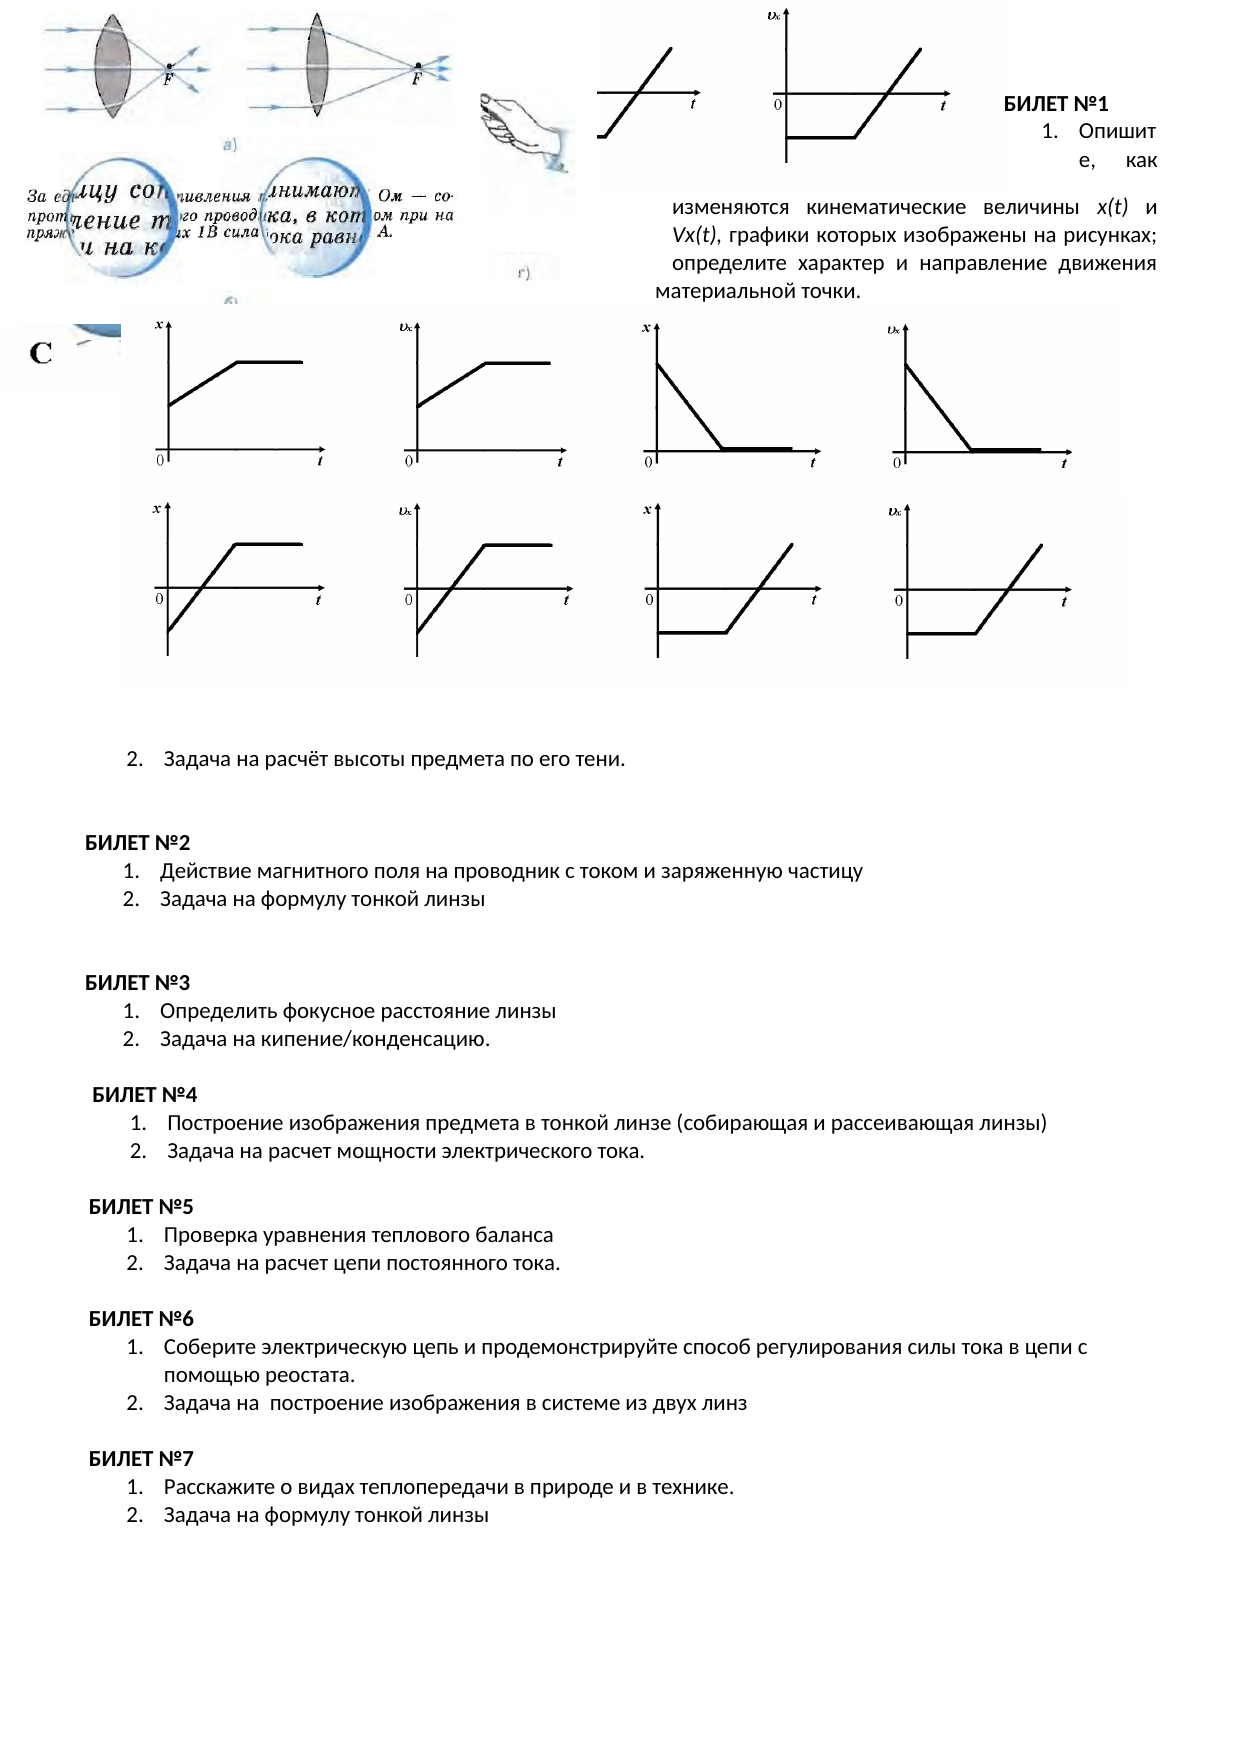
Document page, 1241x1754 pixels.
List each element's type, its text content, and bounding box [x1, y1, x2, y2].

list Определить фокусное расстояние линзы [122, 996, 1157, 1024]
list Соберите электрическую цепь и продемонстрируйте способ регулирования силы тока в цепи с помощью реостата. [126, 1332, 1157, 1388]
list Задача на формулу тонкой линзы [126, 1500, 1157, 1528]
list Построение изображения предмета в тонкой линзе (собирающая и рассеивающая линзы) [129, 1108, 1157, 1136]
text БИЛЕТ №2 [85, 828, 1157, 856]
list Проверка уравнения теплового баланса [126, 1220, 1157, 1248]
list Опишите, как изменяются кинематические величины x(t) и Vx(t), графики которых изображены на рисунках; определите характер и направление движения материальной точки. [481, 117, 1157, 304]
list Задача на кипение/конденсацию. [122, 1024, 1157, 1052]
list Действие магнитного поля на проводник с током и заряженную частицу [122, 856, 1157, 884]
list Задача на расчет цепи постоянного тока. [126, 1248, 1157, 1276]
text БИЛЕТ №4 [92, 1080, 1157, 1108]
text БИЛЕТ №1 [1004, 89, 1157, 117]
list Расскажите о видах теплопередачи в природе и в технике. [126, 1472, 1157, 1500]
list Задача на расчет мощности электрического тока. [129, 1136, 1157, 1164]
list Задача на формулу тонкой линзы [122, 884, 1157, 912]
text БИЛЕТ №3 [85, 968, 1157, 996]
text БИЛЕТ №7 [89, 1444, 1157, 1472]
list Задача на построение изображения в системе из двух линз [126, 1388, 1157, 1416]
text БИЛЕТ №5 [89, 1192, 1157, 1220]
text БИЛЕТ №6 [89, 1304, 1157, 1332]
list Задача на расчёт высоты предмета по его тени. [126, 744, 1157, 772]
